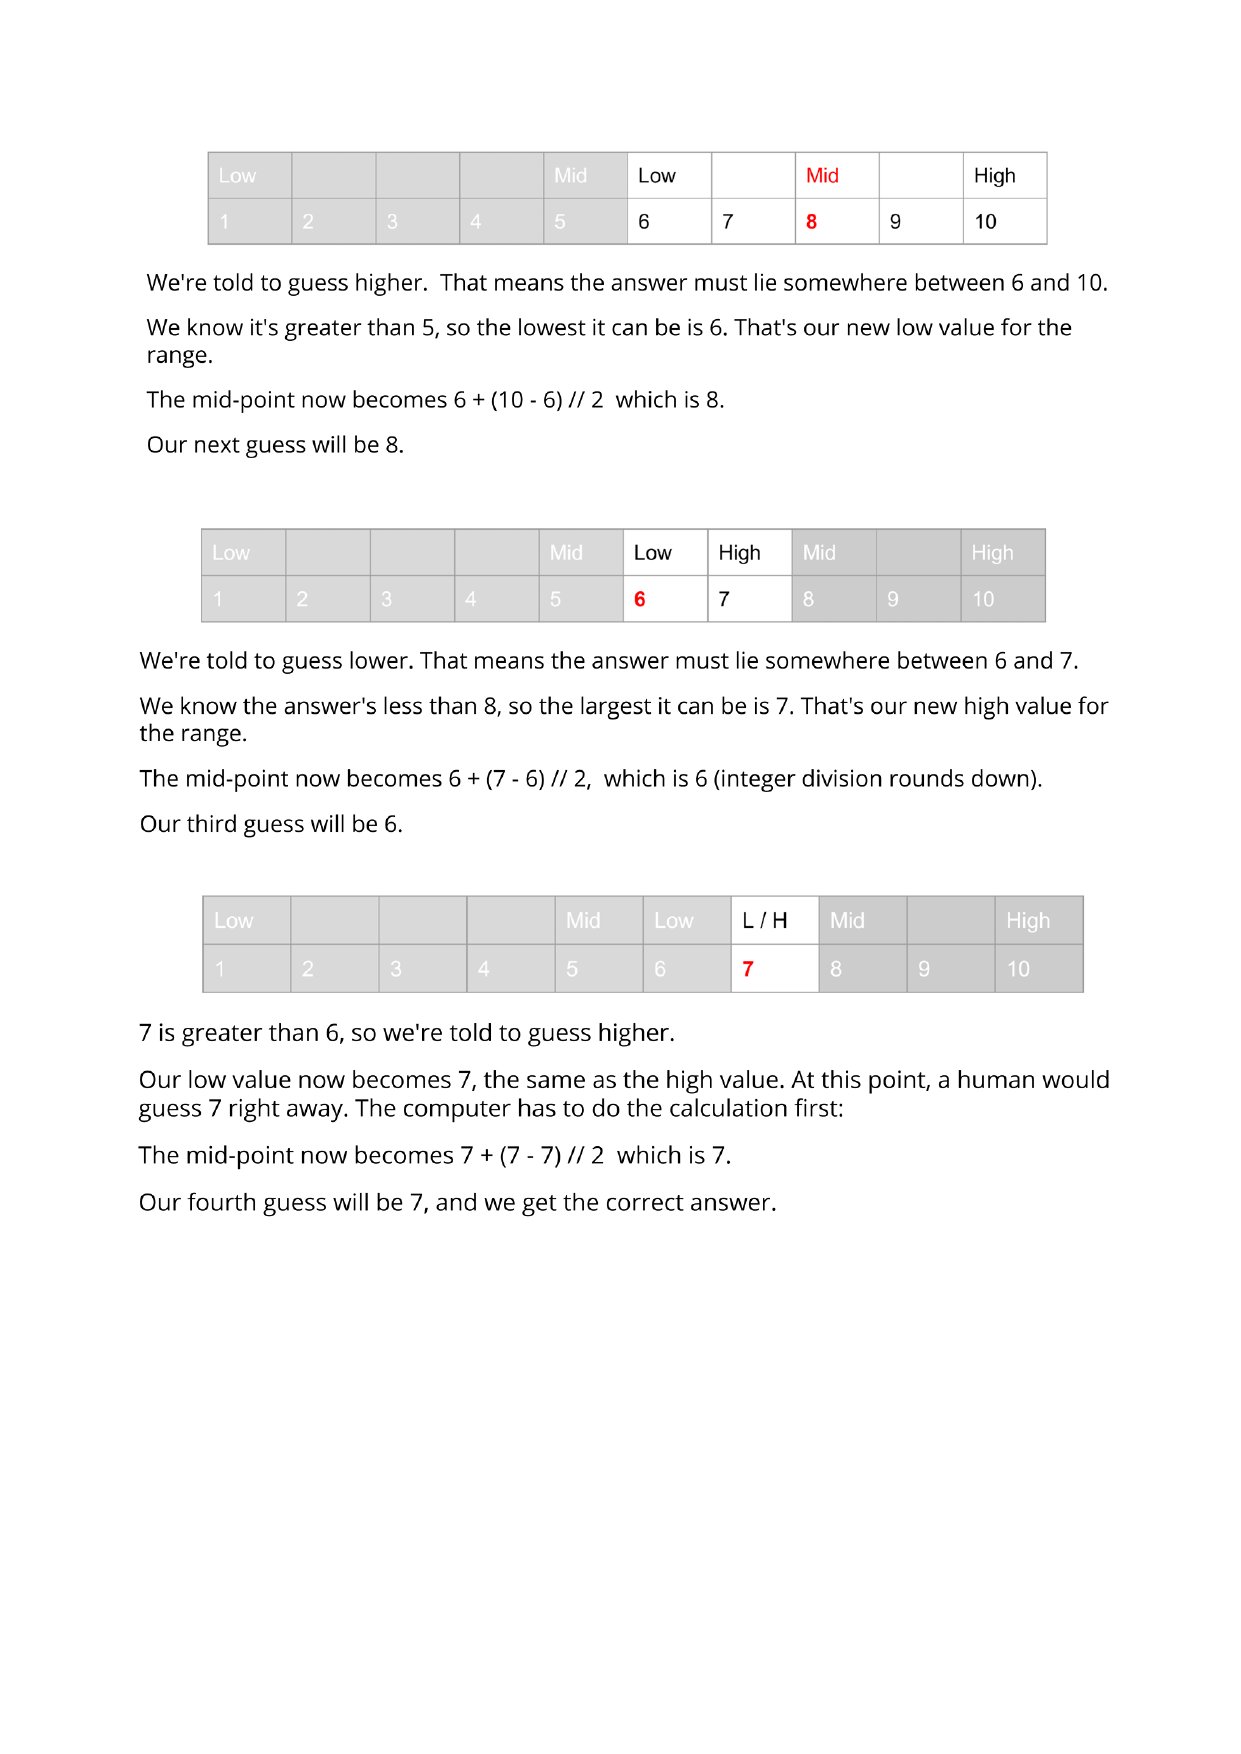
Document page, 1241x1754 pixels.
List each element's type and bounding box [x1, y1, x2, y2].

picture [118, 118, 1123, 474]
picture [118, 502, 1123, 845]
picture [118, 873, 1123, 1221]
